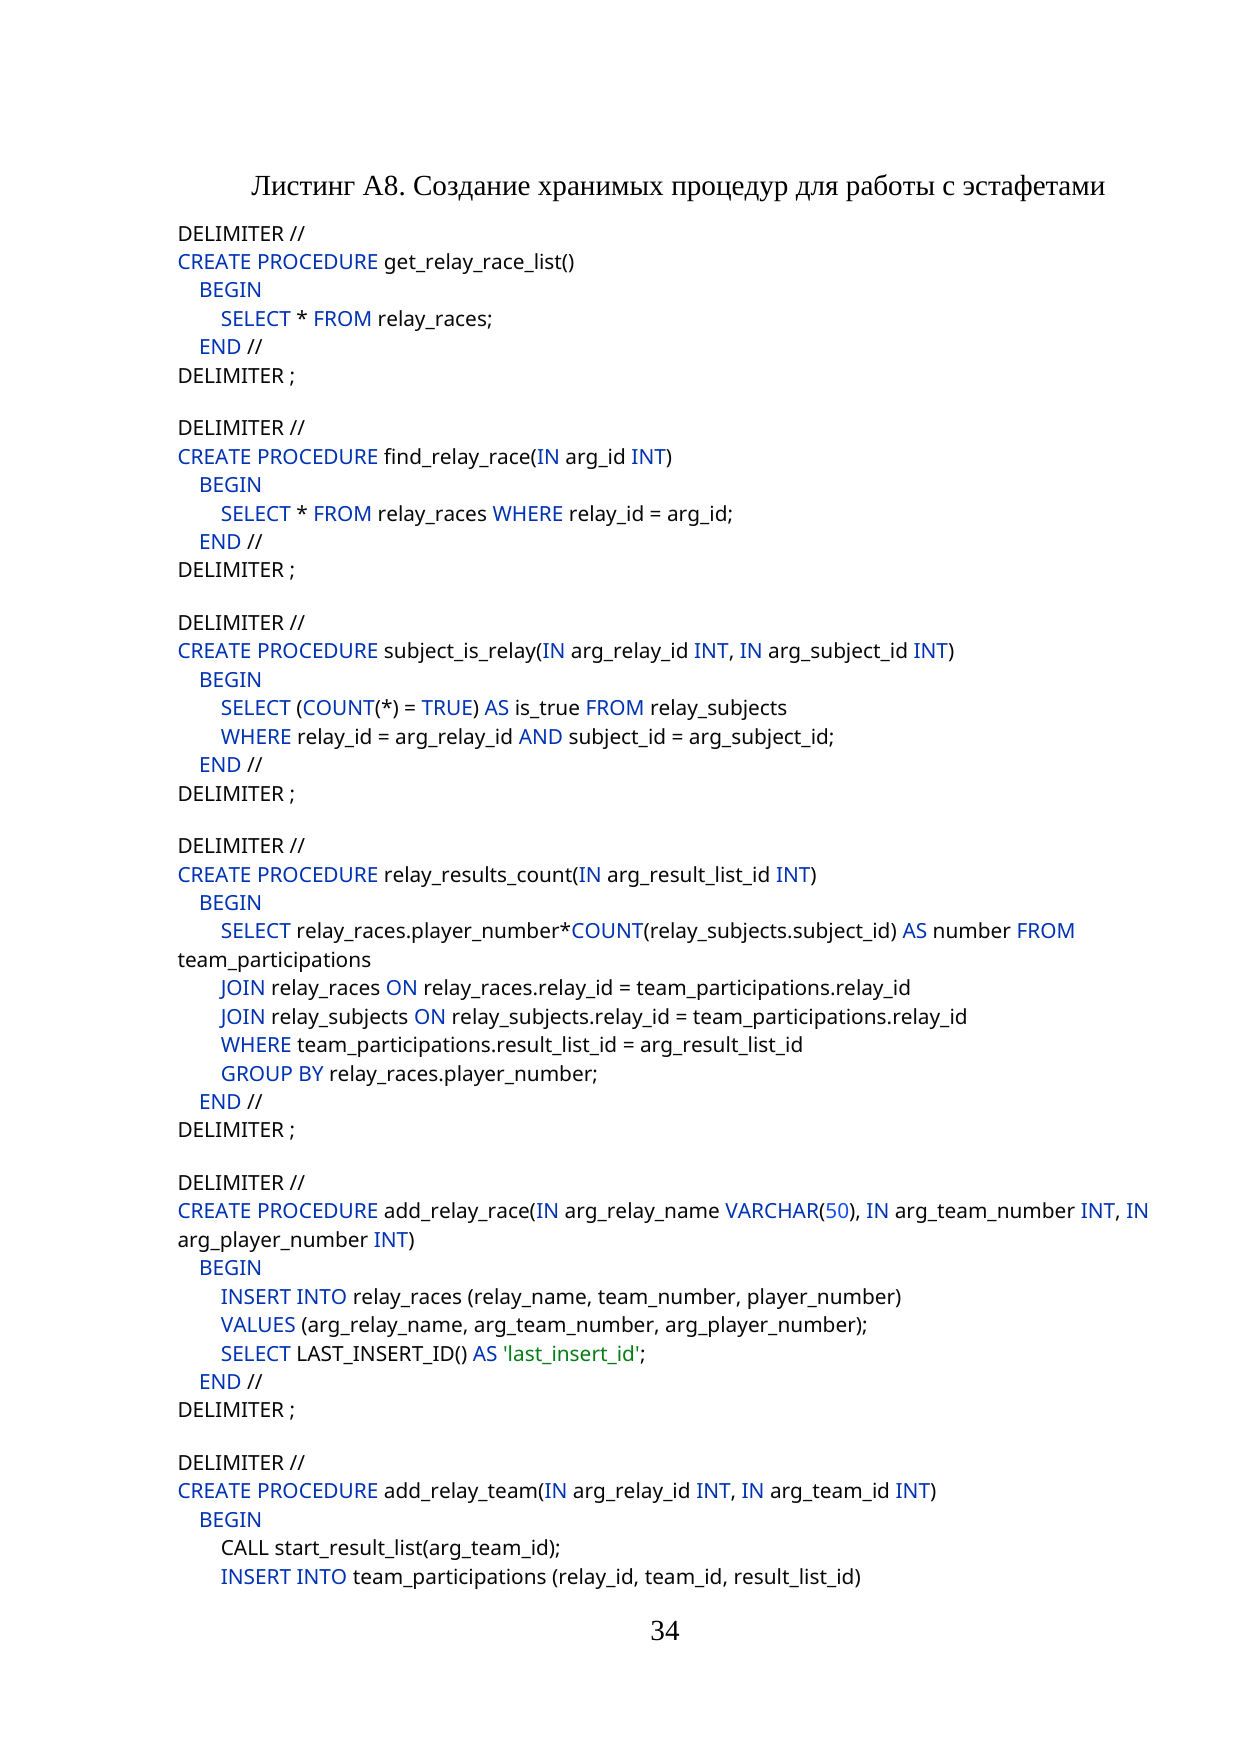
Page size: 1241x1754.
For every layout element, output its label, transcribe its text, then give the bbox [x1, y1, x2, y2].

list Листинг A8. Создание хранимых процедур для работы с эстафетами [177, 168, 1152, 202]
text DELIMITER // CREATE PROCEDURE get_relay_race_list() BEGIN SELECT * FROM relay_races; END // DELIMITER ; DELIMITER // CREATE PROCEDURE find_relay_race(IN arg_id INT) BEGIN SELECT * FROM relay_races WHERE relay_id = arg_id; END // DELIMITER ; DELIMITER // CREATE PROCEDURE subject_is_relay(IN arg_relay_id INT, IN arg_subject_id INT) BEGIN SELECT (COUNT(*) = TRUE) AS is_true FROM relay_subjects WHERE relay_id = arg_relay_id AND subject_id = arg_subject_id; END // DELIMITER ; DELIMITER // CREATE PROCEDURE relay_results_count(IN arg_result_list_id INT) BEGIN SELECT relay_races.player_number*COUNT(relay_subjects.subject_id) AS number FROM team_participations JOIN relay_races ON relay_races.relay_id = team_participations.relay_id JOIN relay_subjects ON relay_subjects.relay_id = team_participations.relay_id WHERE team_participations.result_list_id = arg_result_list_id GROUP BY relay_races.player_number; END // DELIMITER ; DELIMITER // CREATE PROCEDURE add_relay_race(IN arg_relay_name VARCHAR(50), IN arg_team_number INT, IN arg_player_number INT) BEGIN INSERT INTO relay_races (relay_name, team_number, player_number) VALUES (arg_relay_name, arg_team_number, arg_player_number); SELECT LAST_INSERT_ID() AS 'last_insert_id'; END // DELIMITER ; DELIMITER // CREATE PROCEDURE add_relay_team(IN arg_relay_id INT, IN arg_team_id INT) BEGIN CALL start_result_list(arg_team_id); INSERT INTO team_participations (relay_id, team_id, result_list_id) [177, 219, 1152, 1590]
